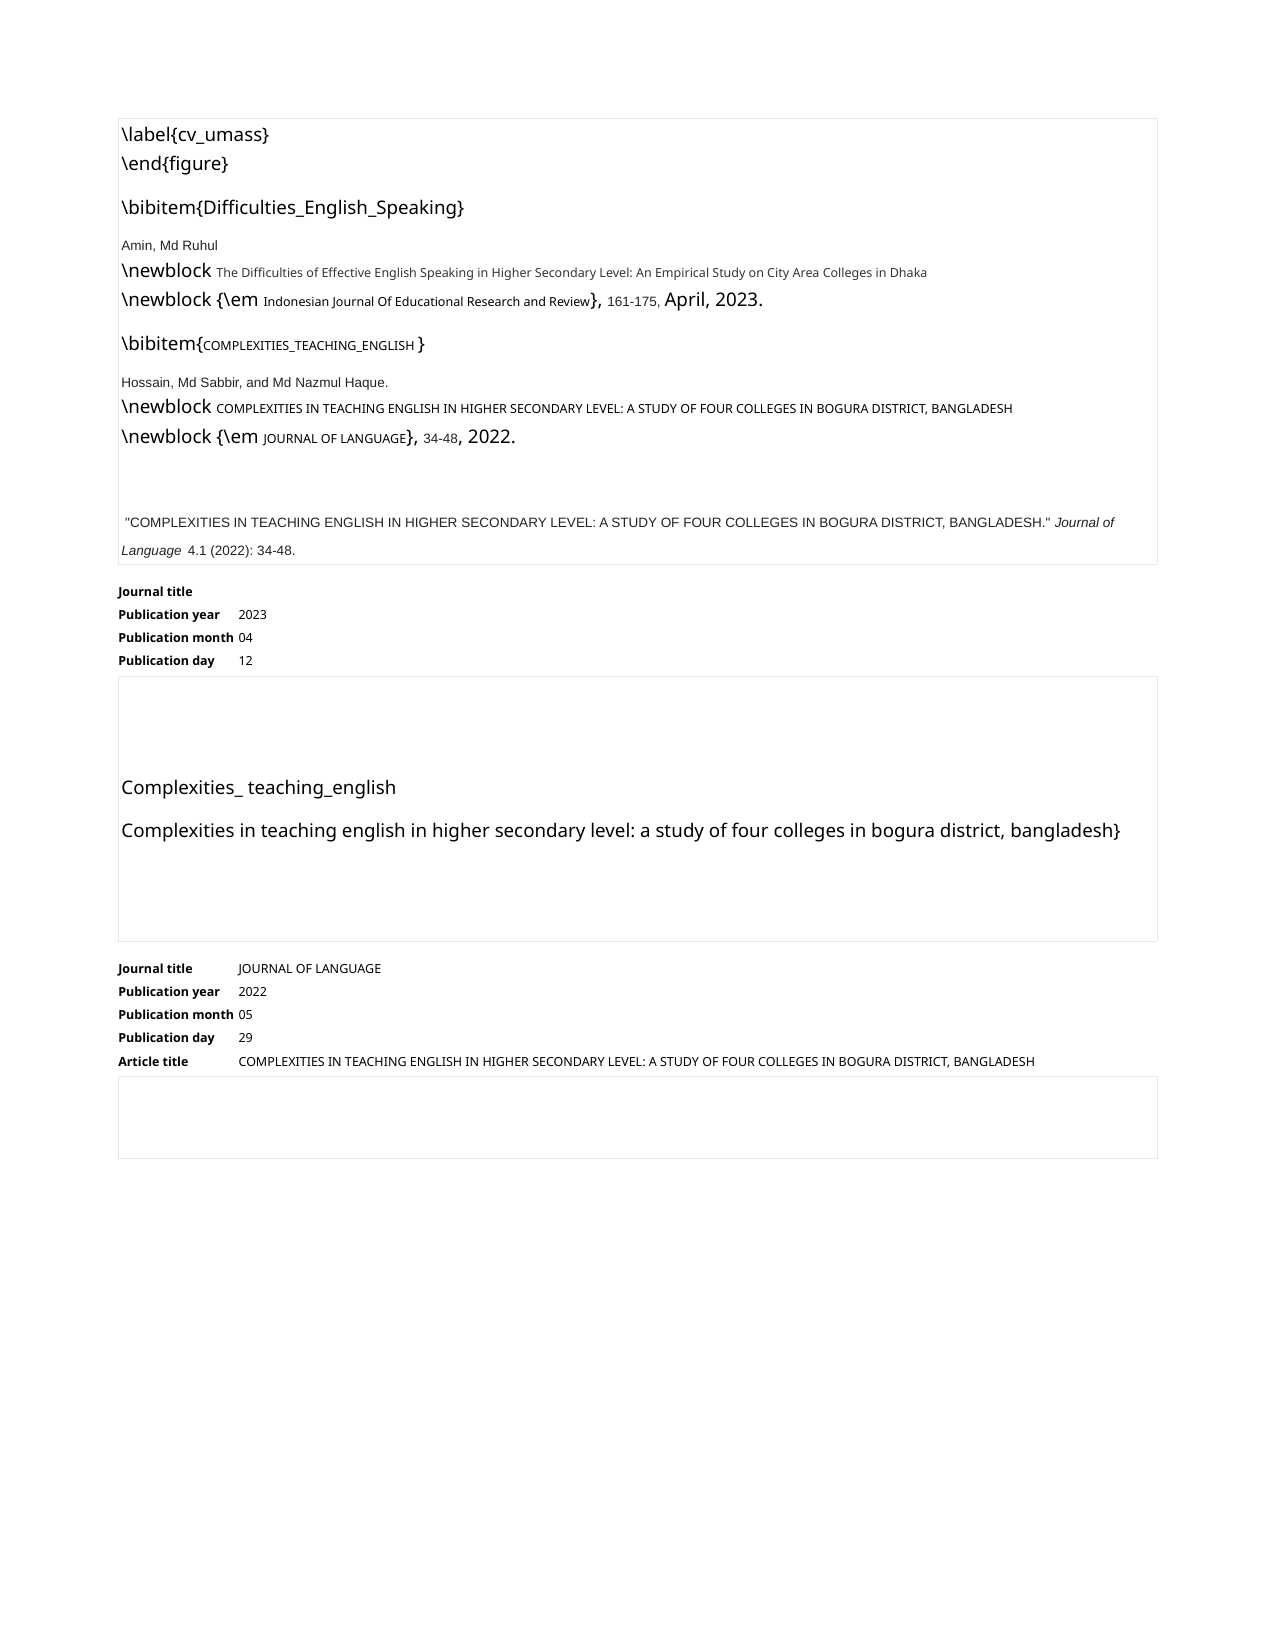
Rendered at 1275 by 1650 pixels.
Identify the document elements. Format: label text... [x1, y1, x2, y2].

table_header [238, 583, 568, 606]
text Hossain, Md Sabbir, and Md Nazmul Haque. \newblock COMPLEXITIES IN TEACHING ENGLISH IN HIGHER SECONDARY LEVEL: A STUDY OF FOUR COLLEGES IN BOGURA DISTRICT, BANGLADESH \newblock {\em JOURNAL OF LANGUAGE}, 34-48, 2022. [119, 371, 1157, 448]
table_cell COMPLEXITIES IN TEACHING ENGLISH IN HIGHER SECONDARY LEVEL: A STUDY OF FOUR COLLEGES IN BOGURA DISTRICT, BANGLADESH [238, 1053, 1097, 1076]
text Complexities_ teaching_english [119, 771, 1157, 799]
text \label{cv_umass} \end{figure} [119, 119, 1157, 176]
table_cell 12 [238, 653, 568, 676]
table_cell Publication month [118, 1006, 238, 1029]
text Complexities in teaching english in higher secondary level: a study of four colleges in bogura district, bangladesh} [119, 815, 1157, 843]
table_cell 05 [238, 1006, 1097, 1029]
text "COMPLEXITIES IN TEACHING ENGLISH IN HIGHER SECONDARY LEVEL: A STUDY OF FOUR COLLEGES IN BOGURA DISTRICT, BANGLADESH." Journal of Language 4.1 (2022): 34-48. [119, 511, 1157, 564]
table_cell Publication year [118, 606, 238, 629]
table_cell Publication month [118, 629, 238, 652]
table_cell 29 [238, 1030, 1097, 1053]
table_cell Publication year [118, 983, 238, 1006]
table_header JOURNAL OF LANGUAGE [238, 960, 1097, 983]
table_cell 04 [238, 629, 568, 652]
table_header Journal title [118, 960, 238, 983]
text \bibitem{Difficulties_English_Speaking} [119, 191, 1157, 220]
table_cell 2023 [238, 606, 568, 629]
text Amin, Md Ruhul \newblock The Difficulties of Effective English Speaking in Higher Secondary Level: An Empirical Study on City Area Colleges in Dhaka \newblock {\em Indonesian Journal Of Educational Research and Review}, 161-175, April, 2023. [119, 235, 1157, 312]
table_cell Article title [118, 1053, 238, 1076]
table_cell Publication day [118, 653, 238, 676]
table_header Journal title [118, 583, 238, 606]
table_cell 2022 [238, 983, 1097, 1006]
text \bibitem{COMPLEXITIES_TEACHING_ENGLISH } [119, 327, 1157, 356]
table_cell Publication day [118, 1030, 238, 1053]
